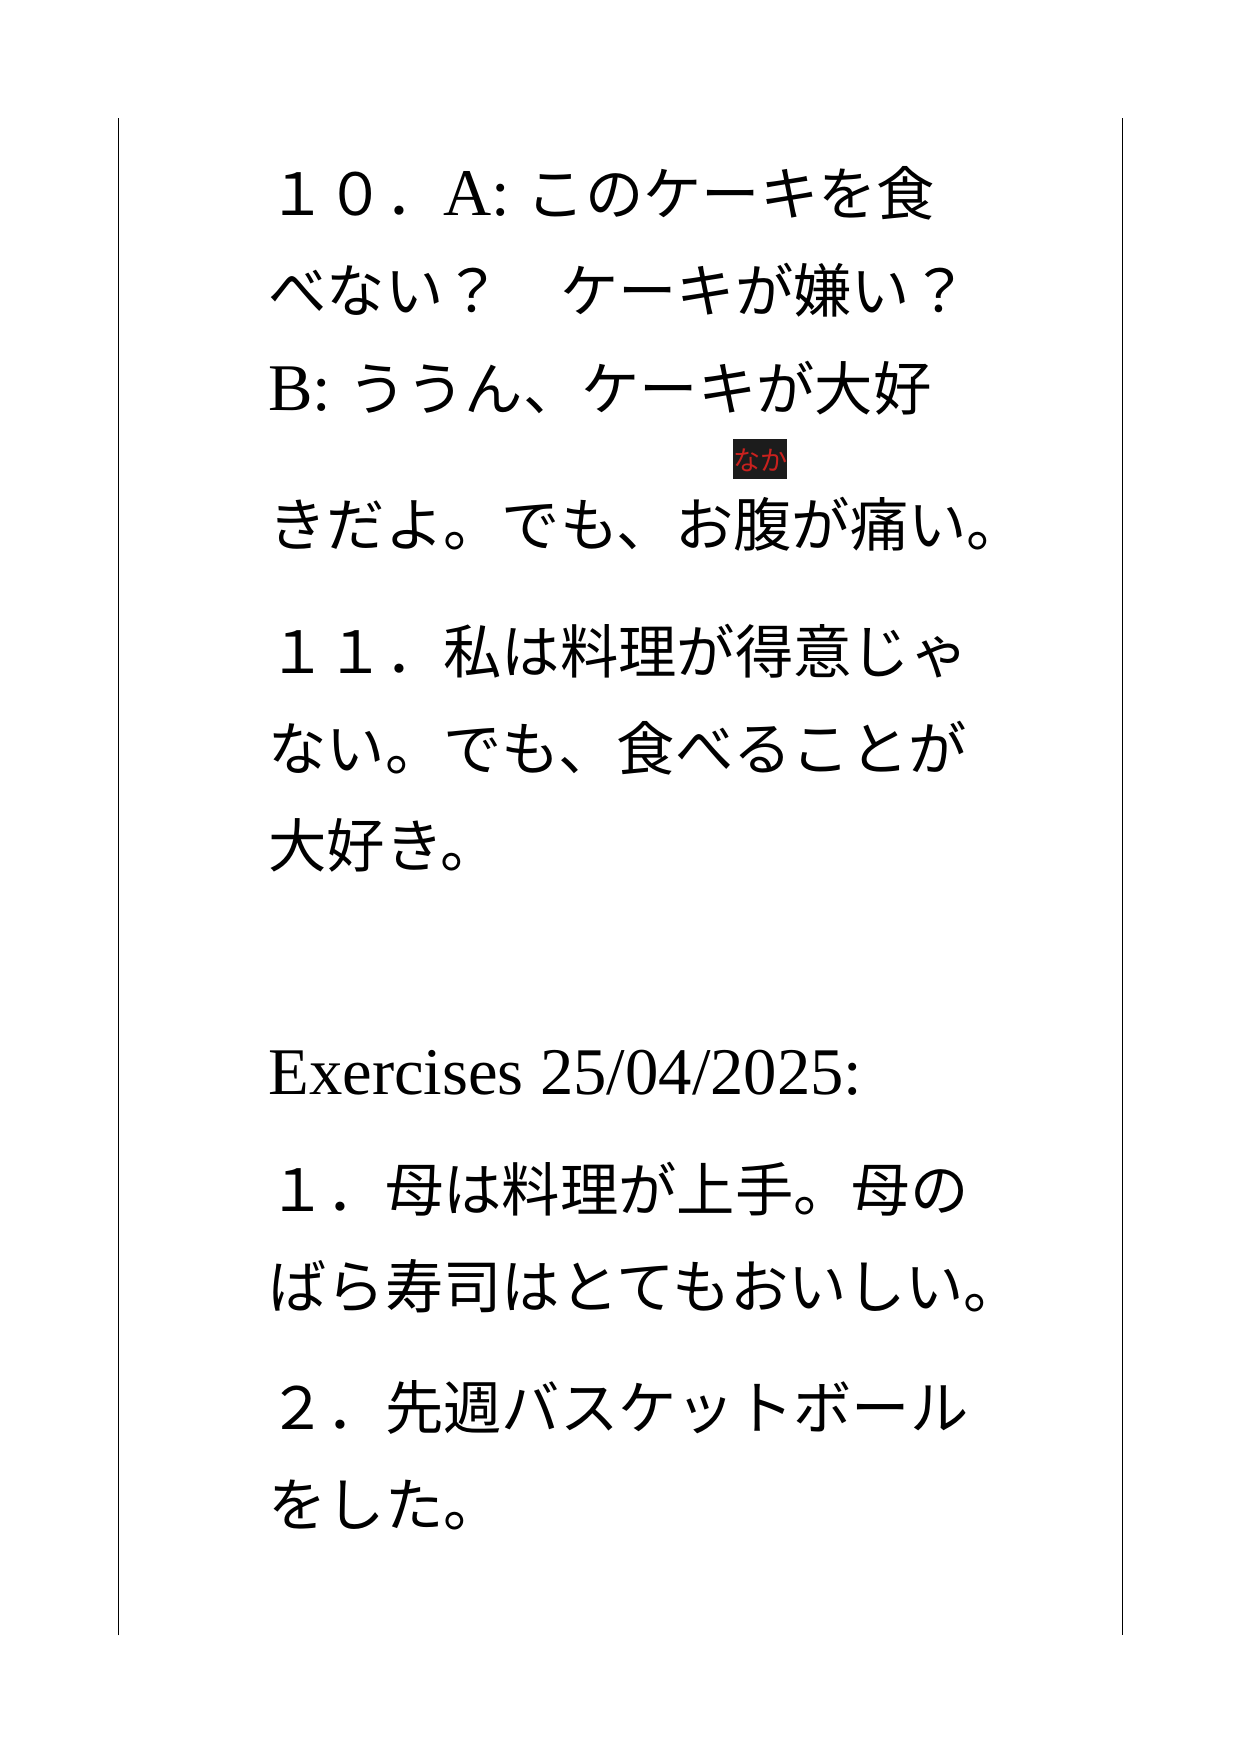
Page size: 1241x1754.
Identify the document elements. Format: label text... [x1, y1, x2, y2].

text Exercises 25/04/2025: [268, 1032, 972, 1109]
text ２．先週バスケットボールをした。 [268, 1362, 972, 1544]
text １０．A: このケーキを食べない？ ケーキが嫌い？ B: ううん、ケーキが大好きだよ。でも、お腹なかが痛い。 [268, 148, 972, 563]
text １１．私は料理が得意じゃない。でも、食べることが大好き。 [268, 605, 972, 884]
text １．母は料理が上手。母のばら寿司はとてもおいしい。 [268, 1144, 972, 1326]
